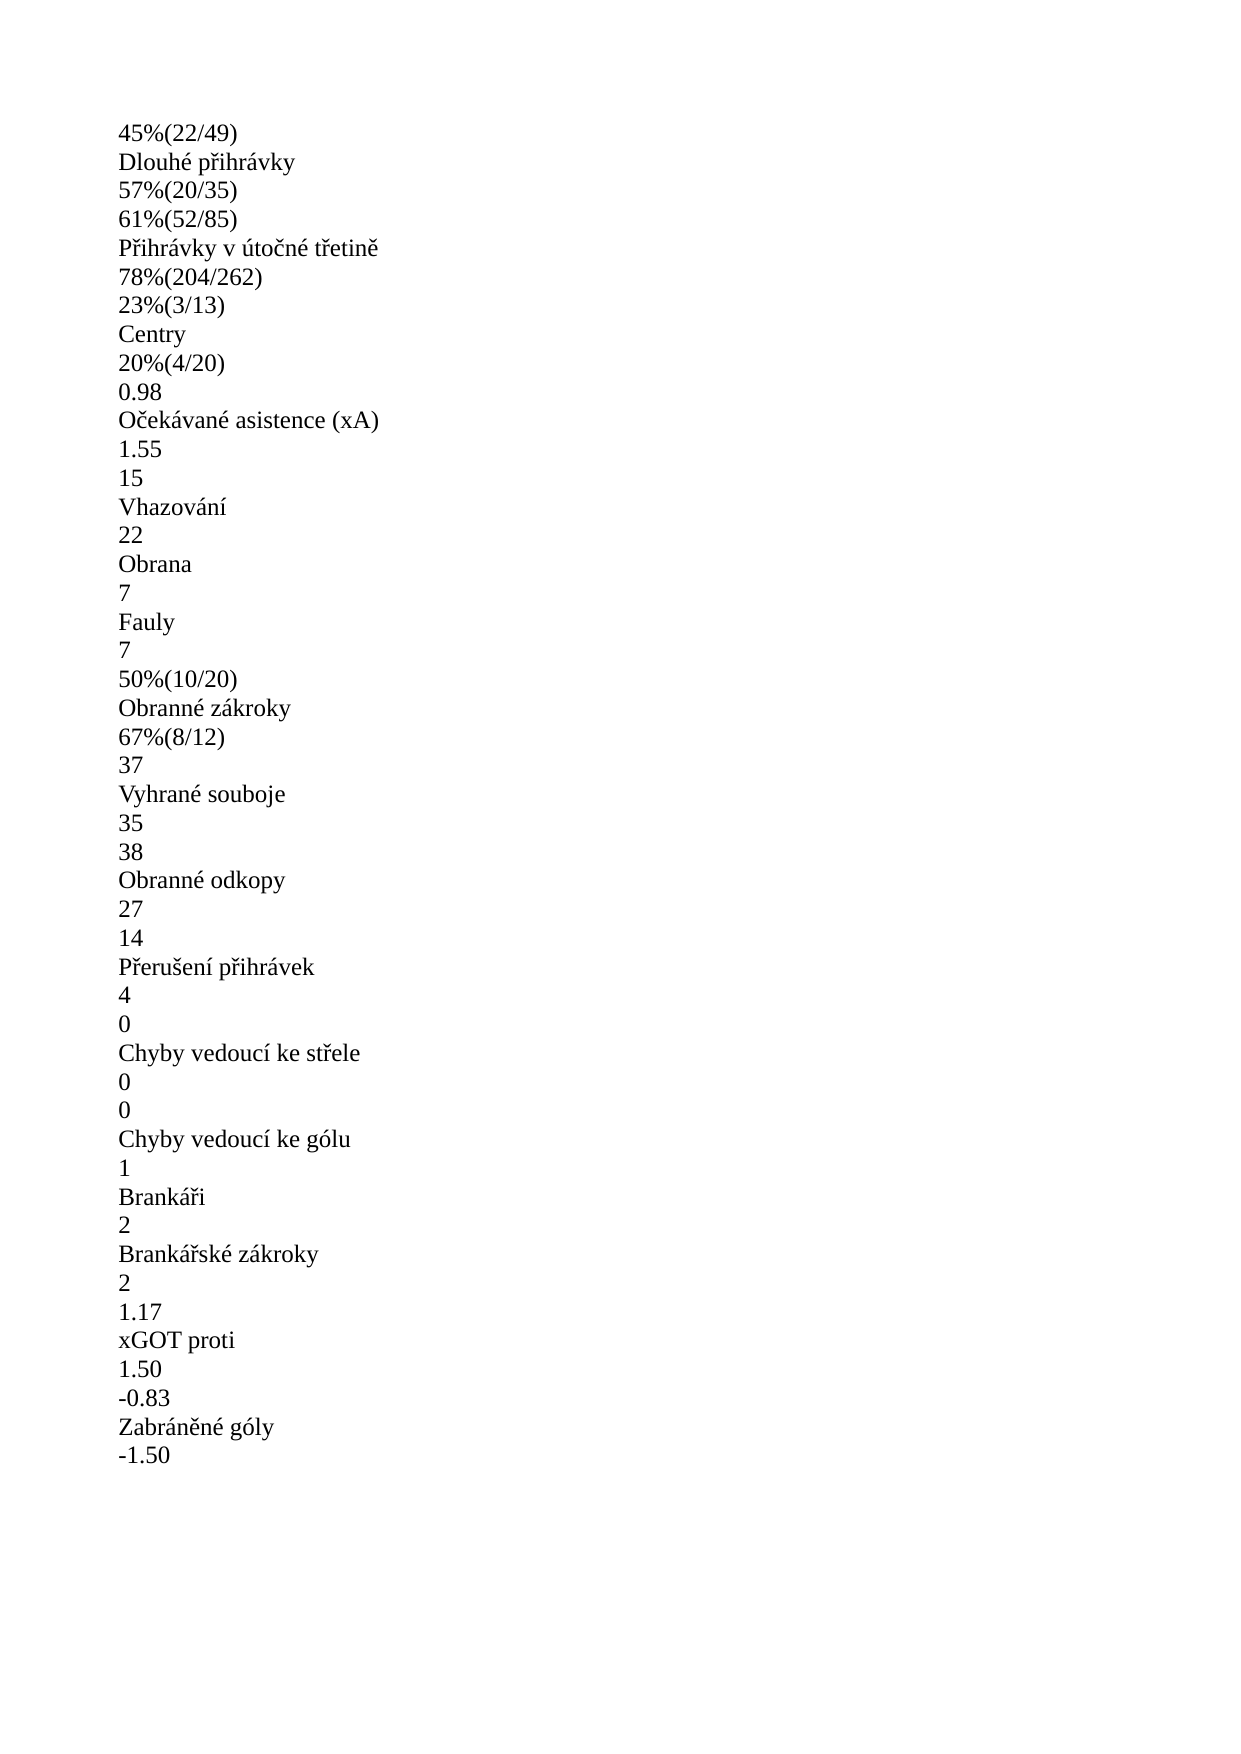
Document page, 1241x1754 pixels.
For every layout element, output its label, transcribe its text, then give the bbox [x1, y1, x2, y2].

text 22 [118, 521, 1122, 549]
text Přihrávky v útočné třetině [118, 233, 1122, 262]
text 37 [118, 751, 1122, 779]
text Očekávané asistence (xA) [118, 406, 1122, 434]
text Brankáři [118, 1182, 1122, 1211]
text Dlouhé přihrávky [118, 147, 1122, 176]
text 0 [118, 1067, 1122, 1096]
text 67%(8/12) [118, 722, 1122, 751]
text 2 [118, 1211, 1122, 1239]
text 0 [118, 1009, 1122, 1038]
text 35 [118, 808, 1122, 837]
text 7 [118, 578, 1122, 607]
text 23%(3/13) [118, 291, 1122, 319]
text 1.55 [118, 434, 1122, 463]
text 7 [118, 636, 1122, 664]
text 38 [118, 837, 1122, 866]
text Brankářské zákroky [118, 1239, 1122, 1268]
text Chyby vedoucí ke střele [118, 1038, 1122, 1067]
text xGOT proti [118, 1326, 1122, 1354]
text 45%(22/49) [118, 118, 1122, 147]
text 2 [118, 1268, 1122, 1297]
text Obrana [118, 549, 1122, 578]
text Vyhrané souboje [118, 779, 1122, 808]
text 0 [118, 1096, 1122, 1124]
text 15 [118, 463, 1122, 492]
text Fauly [118, 607, 1122, 636]
text Obranné zákroky [118, 693, 1122, 722]
text Přerušení přihrávek [118, 952, 1122, 981]
text 50%(10/20) [118, 664, 1122, 693]
text Centry [118, 319, 1122, 348]
text 61%(52/85) [118, 204, 1122, 233]
text 57%(20/35) [118, 176, 1122, 204]
text Obranné odkopy [118, 866, 1122, 894]
text 78%(204/262) [118, 262, 1122, 291]
text 20%(4/20) [118, 348, 1122, 377]
text 27 [118, 894, 1122, 923]
text 0.98 [118, 377, 1122, 406]
text Zabráněné góly [118, 1412, 1122, 1441]
text 4 [118, 981, 1122, 1009]
text 14 [118, 923, 1122, 952]
text 1.17 [118, 1297, 1122, 1326]
text Chyby vedoucí ke gólu [118, 1124, 1122, 1153]
text -0.83 [118, 1383, 1122, 1412]
text 1 [118, 1153, 1122, 1182]
text Vhazování [118, 492, 1122, 521]
text 1.50 [118, 1354, 1122, 1383]
text -1.50 [118, 1441, 1122, 1469]
